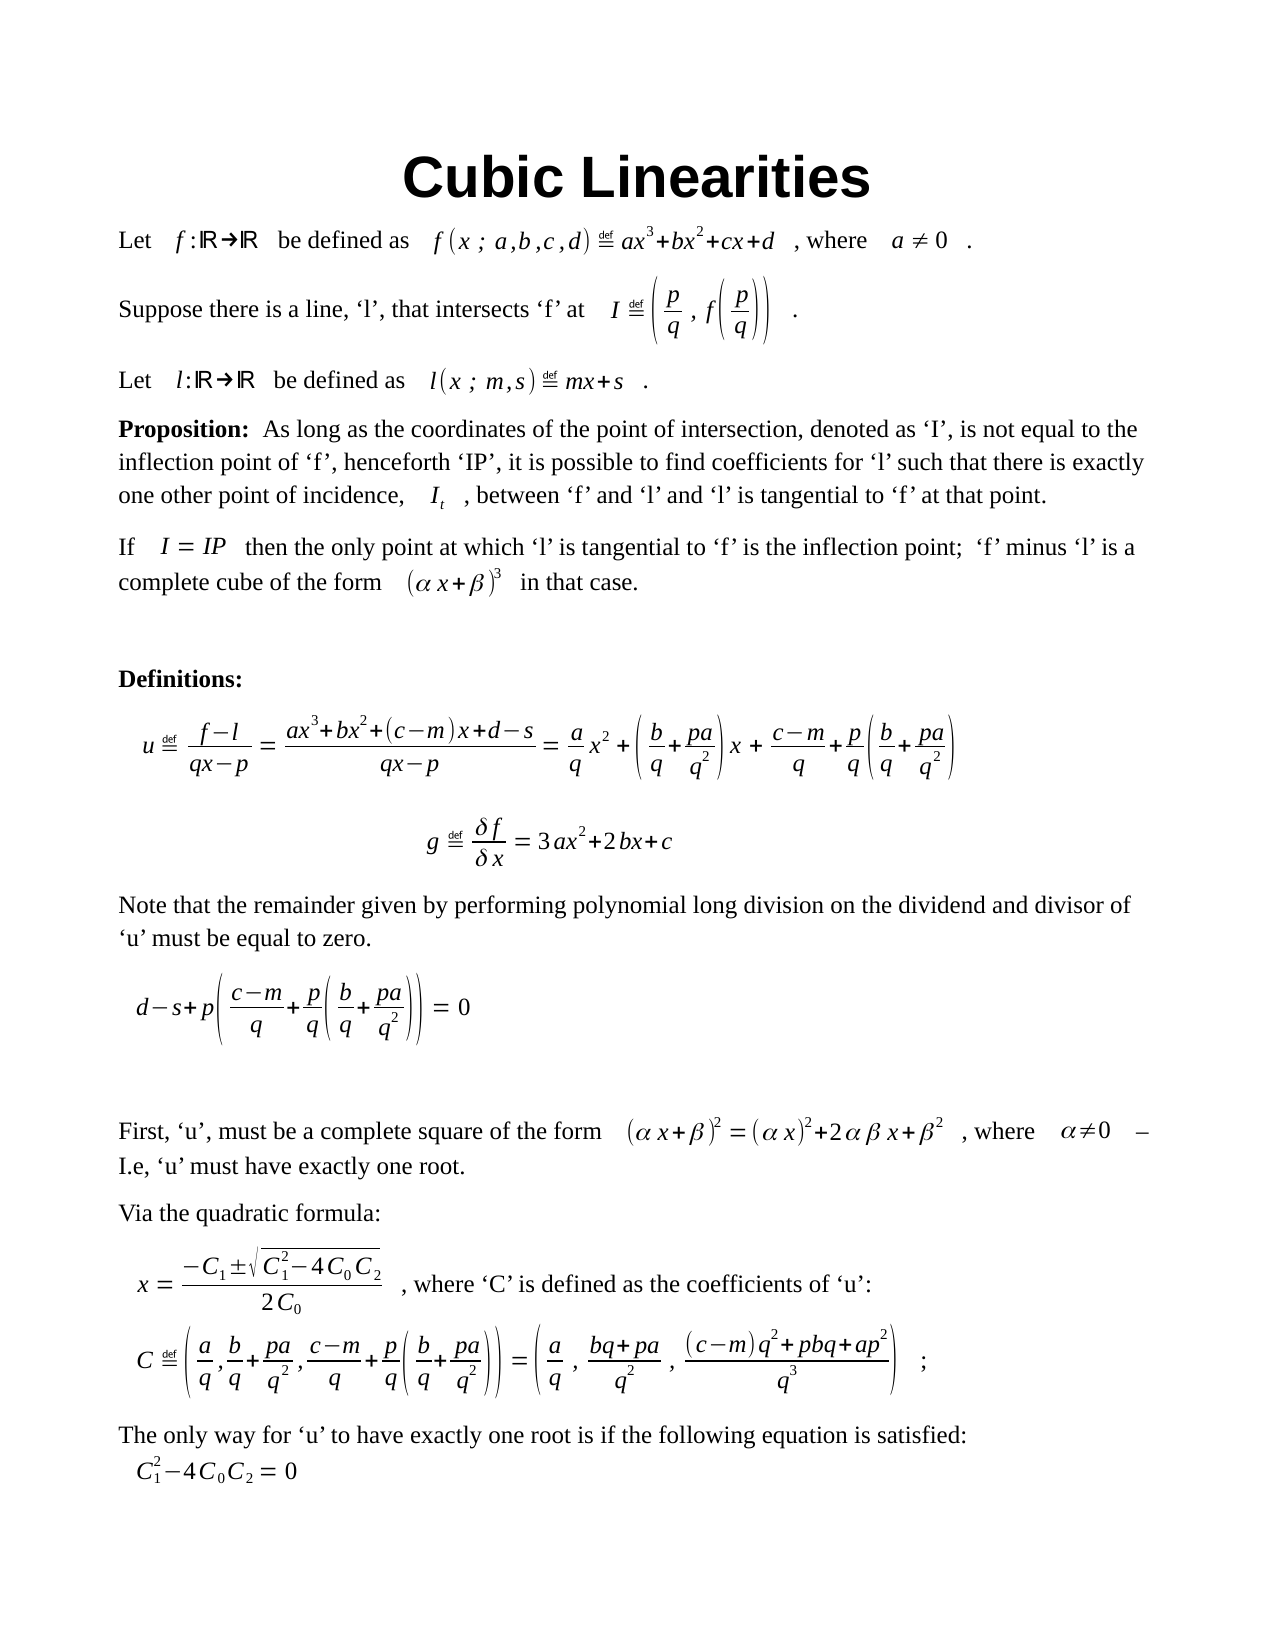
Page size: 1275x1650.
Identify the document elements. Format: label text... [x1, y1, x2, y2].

text , where ‘C’ is defined as the coefficients of ‘u’: ; [118, 1246, 1157, 1401]
text Definitions: [118, 664, 1157, 693]
text First, ‘u’, must be a complete square of the form , where – I.e, ‘u’ must have exactly one root. [118, 1113, 1157, 1179]
text Via the quadratic formula: [118, 1198, 1157, 1227]
title Cubic Linearities [118, 143, 1157, 210]
text Suppose there is a line, ‘l’, that intersects ‘f’ at . [118, 274, 1157, 346]
text Let be defined as , where . [118, 223, 1157, 256]
text Proposition: As long as the coordinates of the point of intersection, denoted as ‘I’, is not equal to the inflection point of ‘f’, henceforth ‘IP’, it is possible to find coefficients for ‘l’ such that there is exactly one other point of incidence, , between ‘f’ and ‘l’ and ‘l’ is tangential to ‘f’ at that point. [118, 414, 1157, 513]
text If then the only point at which ‘l’ is tangential to ‘f’ is the inflection point; ‘f’ minus ‘l’ is a complete cube of the form in that case. [118, 532, 1157, 598]
text The only way for ‘u’ to have exactly one root is if the following equation is satisfied: [118, 1420, 1157, 1488]
text Let be defined as . [118, 365, 1157, 396]
text Note that the remainder given by performing polynomial long division on the dividend and divisor of ‘u’ must be equal to zero. [118, 891, 1157, 952]
